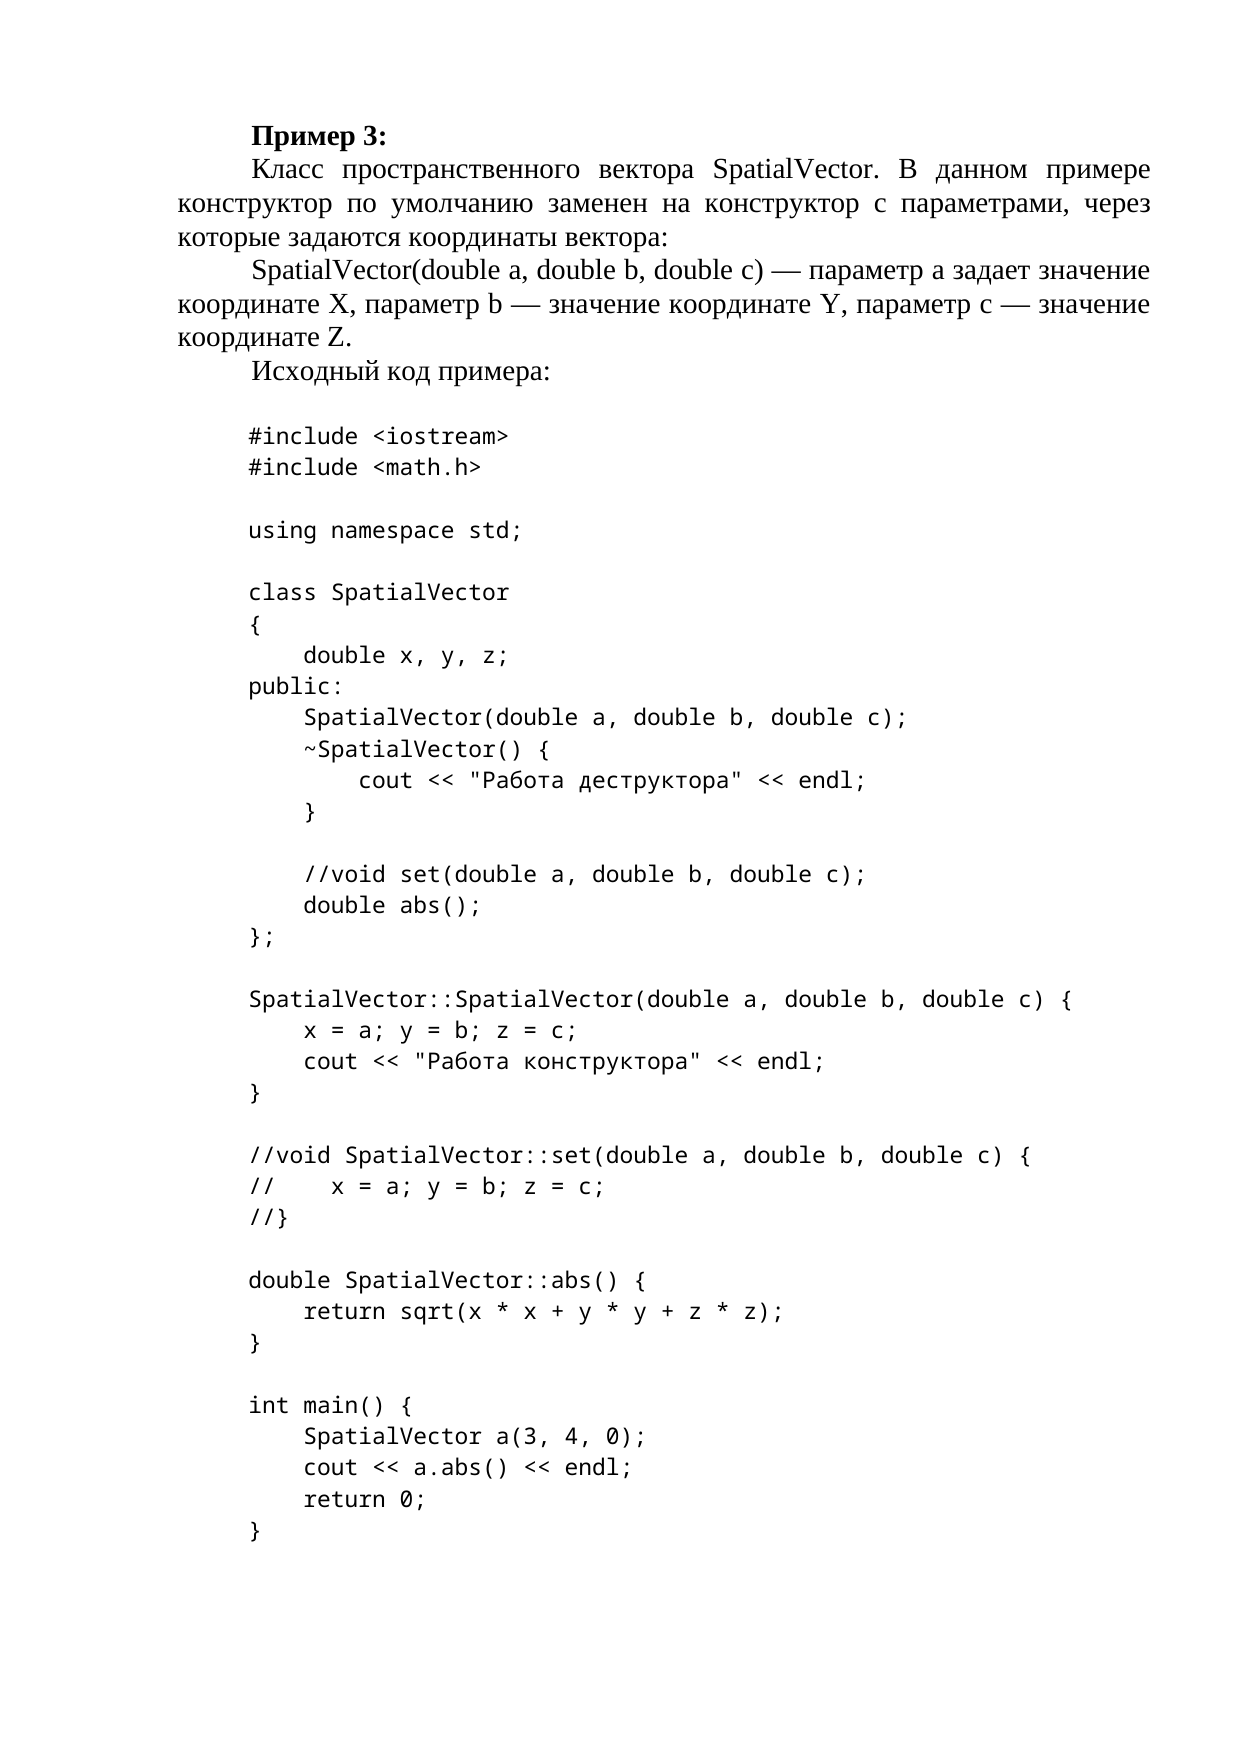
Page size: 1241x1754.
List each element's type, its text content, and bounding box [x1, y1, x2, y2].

text double SpatialVector::abs() { [248, 1264, 1152, 1295]
text using namespace std; [248, 514, 1152, 545]
text ~SpatialVector() { [248, 732, 1152, 764]
text // x = a; y = b; z = c; [248, 1170, 1152, 1201]
text Пример 3: [177, 118, 1152, 152]
text x = a; y = b; z = c; [248, 1014, 1152, 1045]
text //} [248, 1201, 1152, 1232]
text return 0; [248, 1482, 1152, 1514]
text SpatialVector a(3, 4, 0); [248, 1420, 1152, 1451]
text } [248, 1076, 1152, 1107]
text cout << a.abs() << endl; [248, 1451, 1152, 1482]
text class SpatialVector [248, 576, 1152, 607]
text return sqrt(x * x + y * y + z * z); [248, 1295, 1152, 1326]
text public: [248, 670, 1152, 701]
text SpatialVector(double a, double b, double c) — параметр a задает значение координате X, параметр b — значение координате Y, параметр c — значение координате Z. [177, 252, 1152, 353]
text //void SpatialVector::set(double a, double b, double c) { [248, 1139, 1152, 1170]
text int main() { [248, 1389, 1152, 1420]
text //void set(double a, double b, double c); [248, 857, 1152, 889]
text SpatialVector(double a, double b, double c); [248, 701, 1152, 732]
text #include <iostream> [248, 420, 1152, 451]
text double x, y, z; [248, 639, 1152, 670]
text #include <math.h> [248, 451, 1152, 482]
text }; [248, 920, 1152, 951]
text { [248, 607, 1152, 639]
text double abs(); [248, 889, 1152, 920]
text SpatialVector::SpatialVector(double a, double b, double c) { [248, 982, 1152, 1014]
text } [248, 1326, 1152, 1357]
text Класс пространственного вектора SpatialVector. В данном примере конструктор по умолчанию заменен на конструктор с параметрами, через которые задаются координаты вектора: [177, 152, 1152, 252]
text } [248, 795, 1152, 826]
text } [248, 1514, 1152, 1545]
text cout << "Работа конструктора" << endl; [248, 1045, 1152, 1076]
text Исходный код примера: [177, 353, 1152, 386]
text cout << "Работа деструктора" << endl; [248, 764, 1152, 795]
